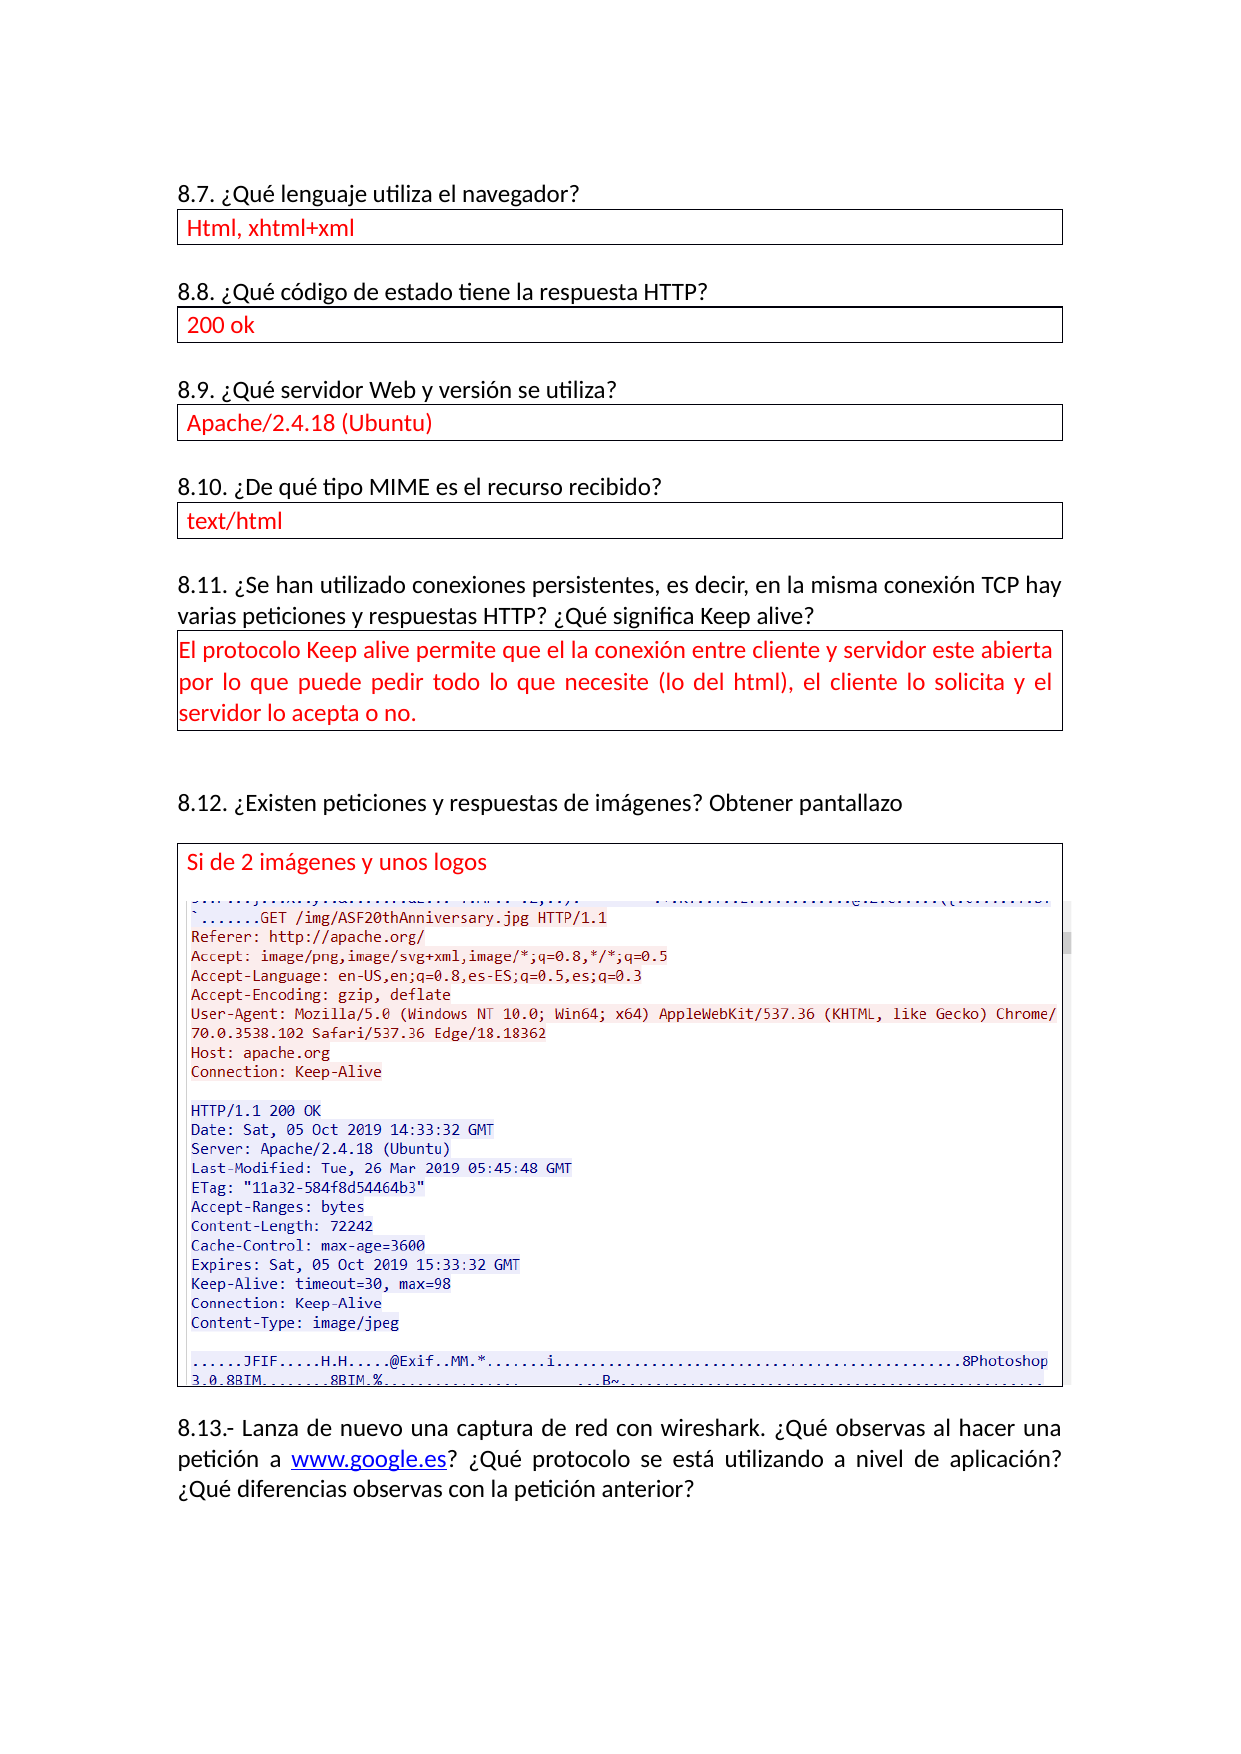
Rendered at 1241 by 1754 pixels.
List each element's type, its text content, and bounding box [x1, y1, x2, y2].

text 8.9. ¿Qué servidor Web y versión se utiliza? [177, 374, 1063, 404]
text Si de 2 imágenes y unos logos [178, 844, 1062, 876]
text 8.13.- Lanza de nuevo una captura de red con wireshark. ¿Qué observas al hacer una petición a www.google.es? ¿Qué protocolo se está utilizando a nivel de aplicación? ¿Qué diferencias observas con la petición anterior? [177, 1412, 1063, 1504]
list El protocolo Keep alive permite que el la conexión entre cliente y servidor este abierta por lo que puede pedir todo lo que necesite (lo del html), el cliente lo solicita y el servidor lo acepta o no. [178, 631, 1062, 730]
text 8.10. ¿De qué tipo MIME es el recurso recibido? [177, 472, 1063, 502]
text 8.8. ¿Qué código de estado tiene la respuesta HTTP? [177, 276, 1063, 306]
text Apache/2.4.18 (Ubuntu) [178, 405, 1062, 440]
text 200 ok [178, 308, 1062, 342]
text Html, xhtml+xml [178, 210, 1062, 244]
text text/html [178, 503, 1062, 538]
text 8.11. ¿Se han utilizado conexiones persistentes, es decir, en la misma conexión TCP hay varias peticiones y respuestas HTTP? ¿Qué significa Keep alive? [177, 569, 1063, 630]
text 8.7. ¿Qué lenguaje utiliza el navegador? [177, 178, 1063, 209]
text 8.12. ¿Existen peticiones y respuestas de imágenes? Obtener pantallazo [177, 787, 1063, 817]
